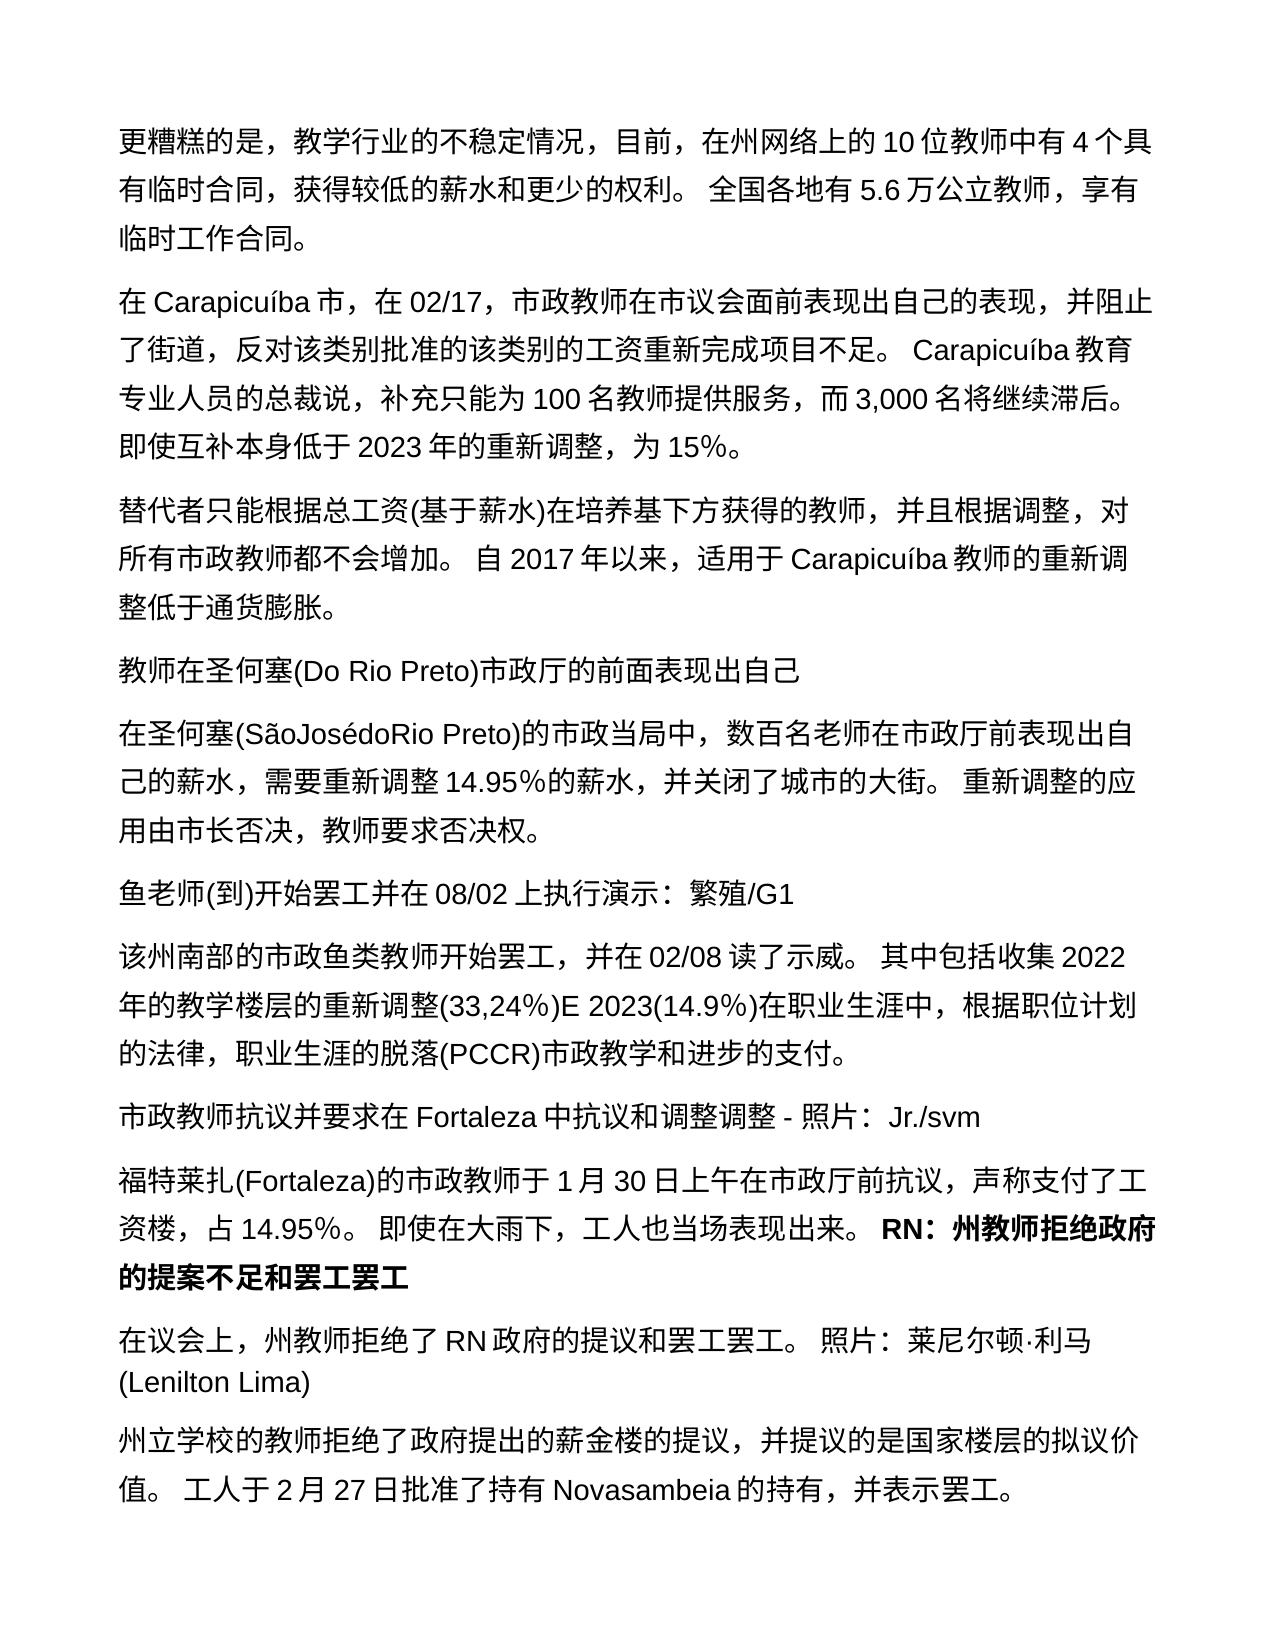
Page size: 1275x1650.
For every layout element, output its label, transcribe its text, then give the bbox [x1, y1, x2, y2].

text 福特莱扎(Fortaleza)的市政教师于1月30日上午在市政厅前抗议，声称支付了工资楼，占14.95％。 即使在大雨下，工人也当场表现出来。 RN：州教师拒绝政府的提案不足和罢工罢工 [118, 1157, 1157, 1296]
text 市政教师抗议并要求在Fortaleza中抗议和调整调整 - 照片：Jr./svm [118, 1094, 1157, 1136]
text 更糟糕的是，教学行业的不稳定情况，目前，在州网络上的10位教师中有4个具有临时合同，获得较低的薪水和更少的权利。 全国各地有5.6万公立教师，享有临时工作合同。 [118, 118, 1157, 257]
text 该州南部的市政鱼类教师开始罢工，并在02/08读了示威。 其中包括收集2022年的教学楼层的重新调整(33,24％)E 2023(14.9％)在职业生涯中，根据职位计划的法律，职业生涯的脱落(PCCR)市政教学和进步的支付。 [118, 934, 1157, 1073]
text 在Carapicuíba市，在02/17，市政教师在市议会面前表现出自己的表现，并阻止了街道，反对该类别批准的该类别的工资重新完成项目不足。 Carapicuíba教育专业人员的总裁说，补充只能为100名教师提供服务，而3,000名将继续滞后。 即使互补本身低于2023年的重新调整，为15％。 [118, 278, 1157, 466]
text 在圣何塞(SãoJosédoRio Preto)的市政当局中，数百名老师在市政厅前表现出自己的薪水，需要重新调整14.95％的薪水，并关闭了城市的大街。 重新调整的应用由市长否决，教师要求否决权。 [118, 710, 1157, 850]
text 教师在圣何塞(Do Rio Preto)市政厅的前面表现出自己 [118, 647, 1157, 689]
text 替代者只能根据总工资(基于薪水)在培养基下方获得的教师，并且根据调整，对所有市政教师都不会增加。 自2017年以来，适用于Carapicuíba教师的重新调整低于通货膨胀。 [118, 487, 1157, 626]
text 州立学校的教师拒绝了政府提出的薪金楼的提议，并提议的是国家楼层的拟议价值。 工人于2月27日批准了持有Novasambeia的持有，并表示罢工。 [118, 1418, 1157, 1508]
text 在议会上，州教师拒绝了RN政府的提议和罢工罢工。 照片：莱尼尔顿·利马(Lenilton Lima) [118, 1317, 1157, 1398]
text 鱼老师(到)开始罢工并在08/02上执行演示：繁殖/G1 [118, 871, 1157, 913]
